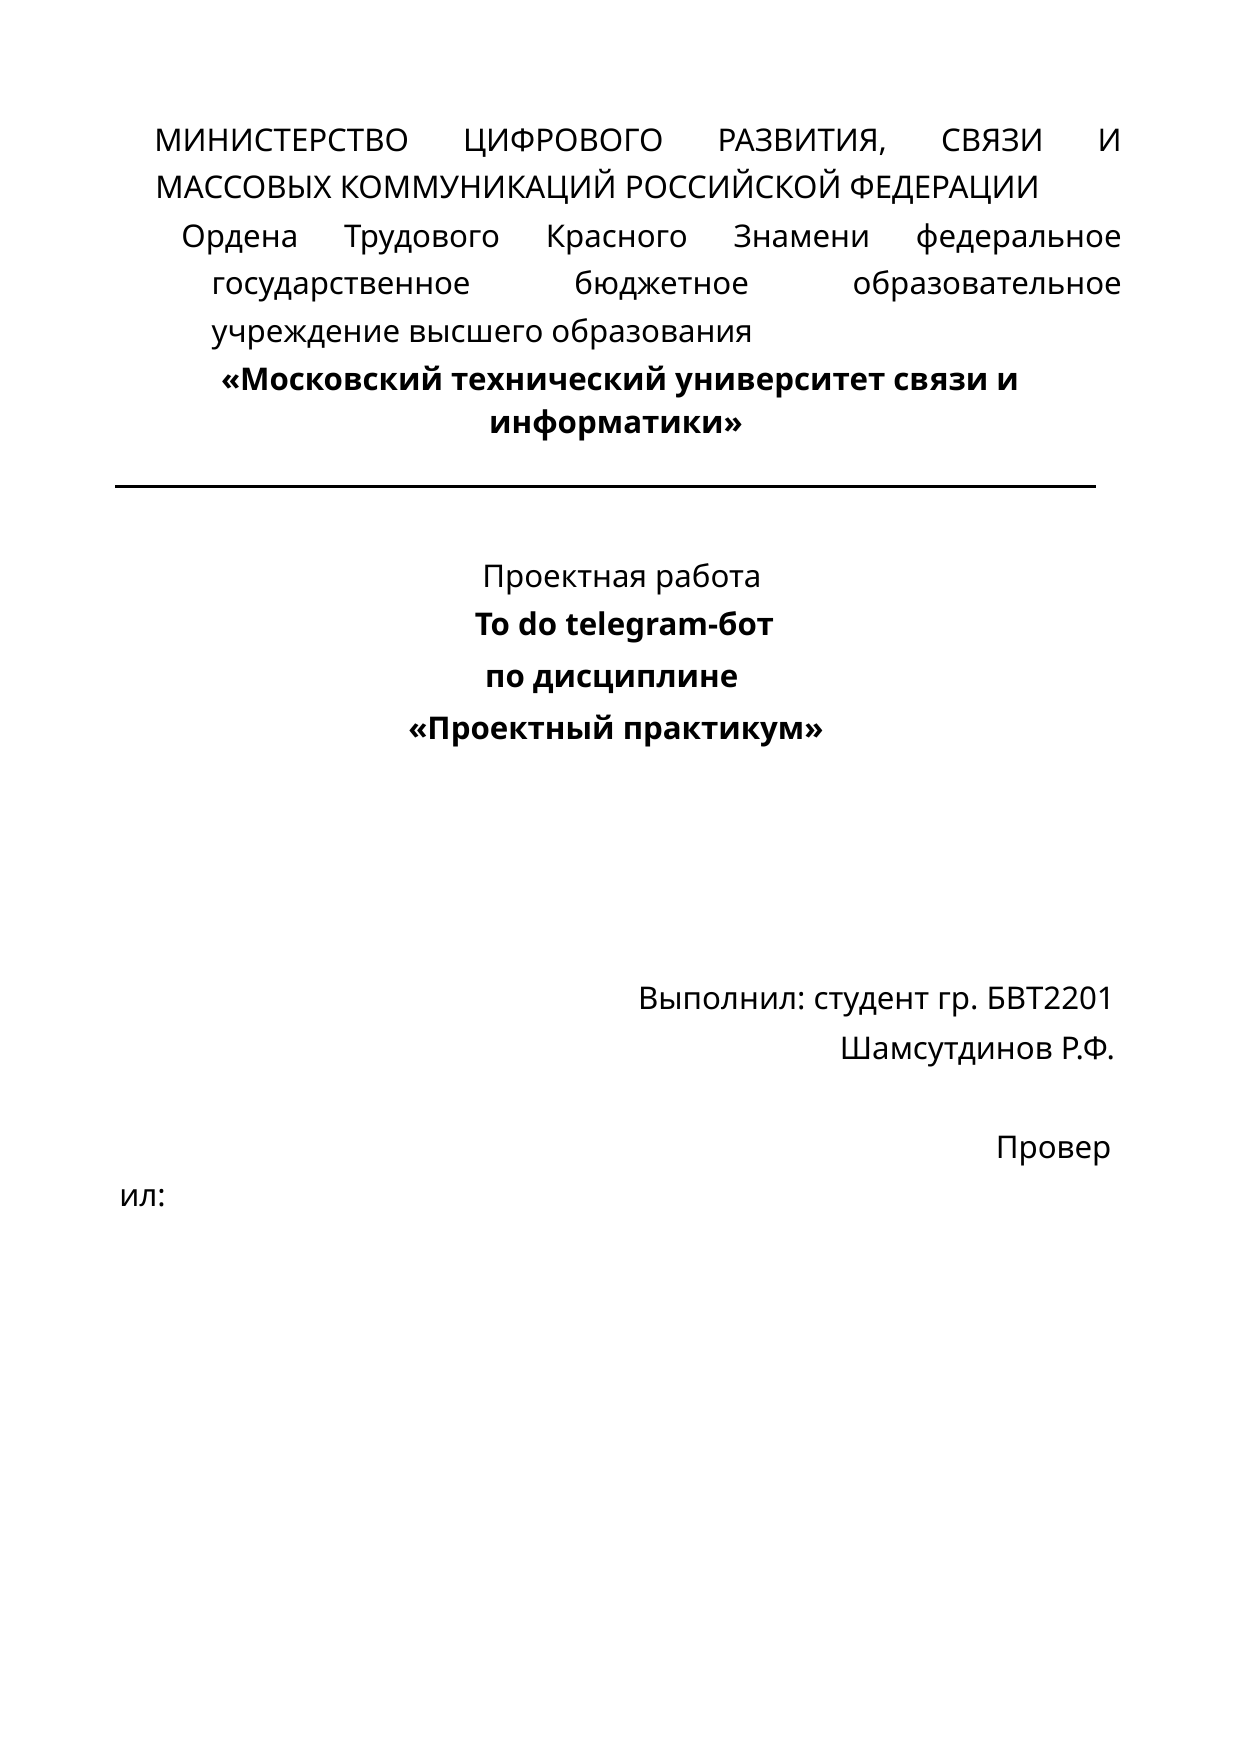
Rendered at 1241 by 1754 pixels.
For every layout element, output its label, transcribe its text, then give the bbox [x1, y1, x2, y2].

text Проектная работа [129, 554, 1122, 597]
text Проверил: [118, 1125, 1122, 1215]
text Ордена Трудового Красного Знамени федеральное государственное бюджетное образовательное учреждение высшего образования [181, 214, 1122, 351]
text Шамсутдинов Р.Ф. [118, 1026, 1123, 1069]
text «Проектный практикум» [118, 706, 1121, 749]
text To do telegram-бот [126, 602, 1122, 645]
text «Московский технический университет связи и информатики» [118, 357, 1122, 443]
text по дисциплине [118, 654, 1121, 697]
text МИНИСТЕРСТВО ЦИФРОВОГО РАЗВИТИЯ, СВЯЗИ И МАССОВЫХ КОММУНИКАЦИЙ РОССИЙСКОЙ ФЕДЕРАЦИИ [154, 118, 1122, 208]
text Выполнил: студент гр. БВТ2201 [118, 976, 1123, 1018]
